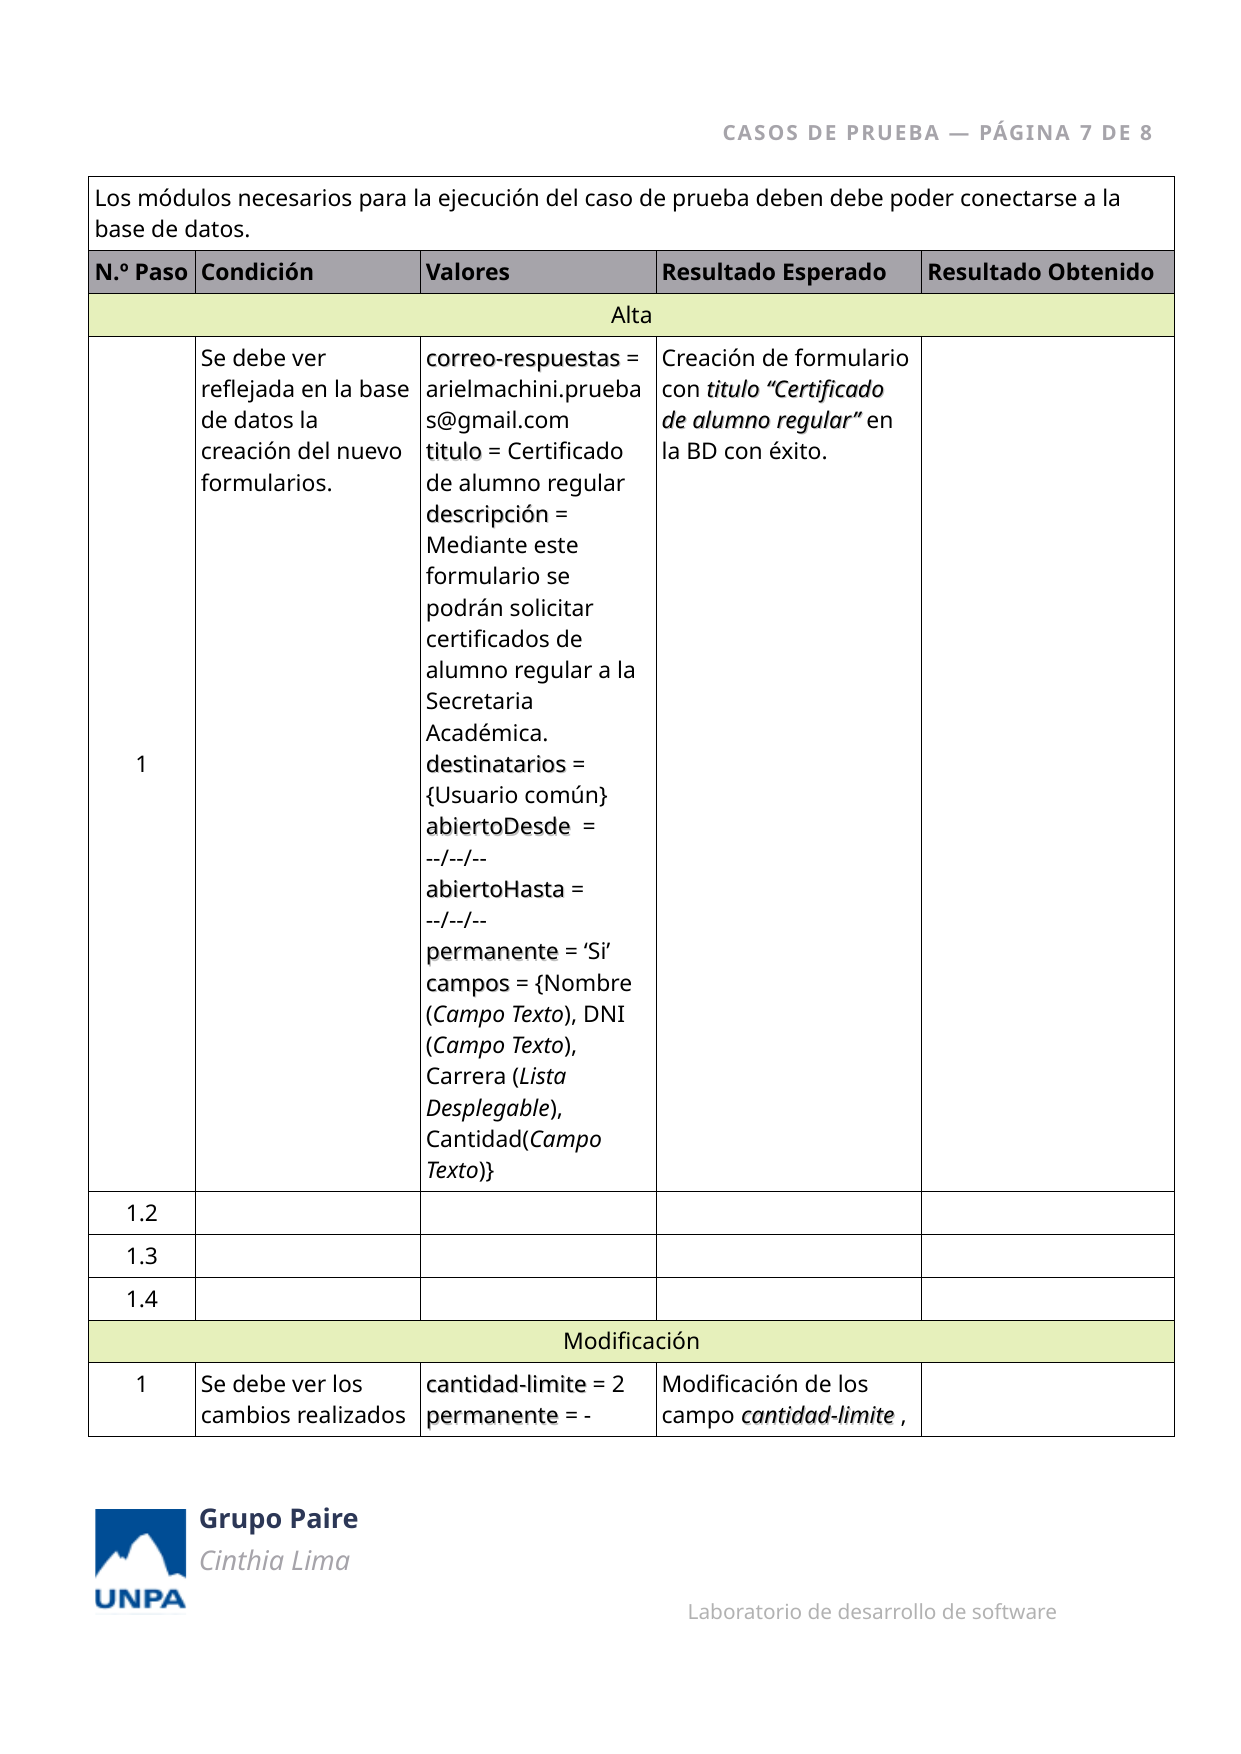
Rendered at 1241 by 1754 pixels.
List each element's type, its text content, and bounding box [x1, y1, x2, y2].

table_cell 1.3 [89, 1235, 195, 1277]
table_cell Los módulos necesarios para la ejecución del caso de prueba deben debe poder conectarse a la base de datos. [89, 177, 1174, 250]
table_cell [922, 1235, 1174, 1277]
table_cell 1.4 [89, 1278, 195, 1319]
table_cell [657, 1278, 921, 1319]
table_cell Modificación de los campo cantidad-limite , [657, 1363, 921, 1436]
table_cell [196, 1192, 420, 1234]
table_cell [922, 1363, 1174, 1436]
table_cell [922, 1192, 1174, 1234]
table_cell Se debe ver reflejada en la base de datos la creación del nuevo formularios. [196, 337, 420, 1191]
table_cell [196, 1235, 420, 1277]
table_cell Creación de formulario con titulo “Certificado de alumno regular” en la BD con éxito. [657, 337, 921, 1191]
table_cell [421, 1235, 656, 1277]
table_cell [421, 1192, 656, 1234]
table_cell correo-respuestas = arielmachini.pruebas@gmail.com titulo = Certificado de alumno regular descripción = Mediante este formulario se podrán solicitar certificados de alumno regular a la Secretaria Académica. destinatarios = {Usuario común} abiertoDesde = --/--/-- abiertoHasta = --/--/-- permanente = ‘Si’ campos = {Nombre (Campo Texto), DNI (Campo Texto), Carrera (Lista Desplegable), Cantidad(Campo Texto)} [421, 337, 656, 1191]
table_cell [922, 337, 1174, 1191]
table_cell 1 [89, 1363, 195, 1436]
table_cell Valores [421, 251, 656, 293]
table_cell Condición [196, 251, 420, 293]
table_cell [922, 1278, 1174, 1319]
table_cell N.º Paso [89, 251, 195, 293]
table_cell Alta [89, 294, 1174, 336]
table_cell [657, 1192, 921, 1234]
table_cell [196, 1278, 420, 1319]
table_cell 1 [89, 337, 195, 1191]
table_cell Modificación [89, 1321, 1174, 1362]
table_cell Resultado Obtenido [922, 251, 1174, 293]
table_cell Se debe ver los cambios realizados [196, 1363, 420, 1436]
table_cell Resultado Esperado [657, 251, 921, 293]
table_cell [421, 1278, 656, 1319]
picture [95, 1509, 187, 1615]
table_cell 1.2 [89, 1192, 195, 1234]
table_cell [657, 1235, 921, 1277]
table_cell cantidad-limite = 2 permanente = [421, 1363, 656, 1436]
